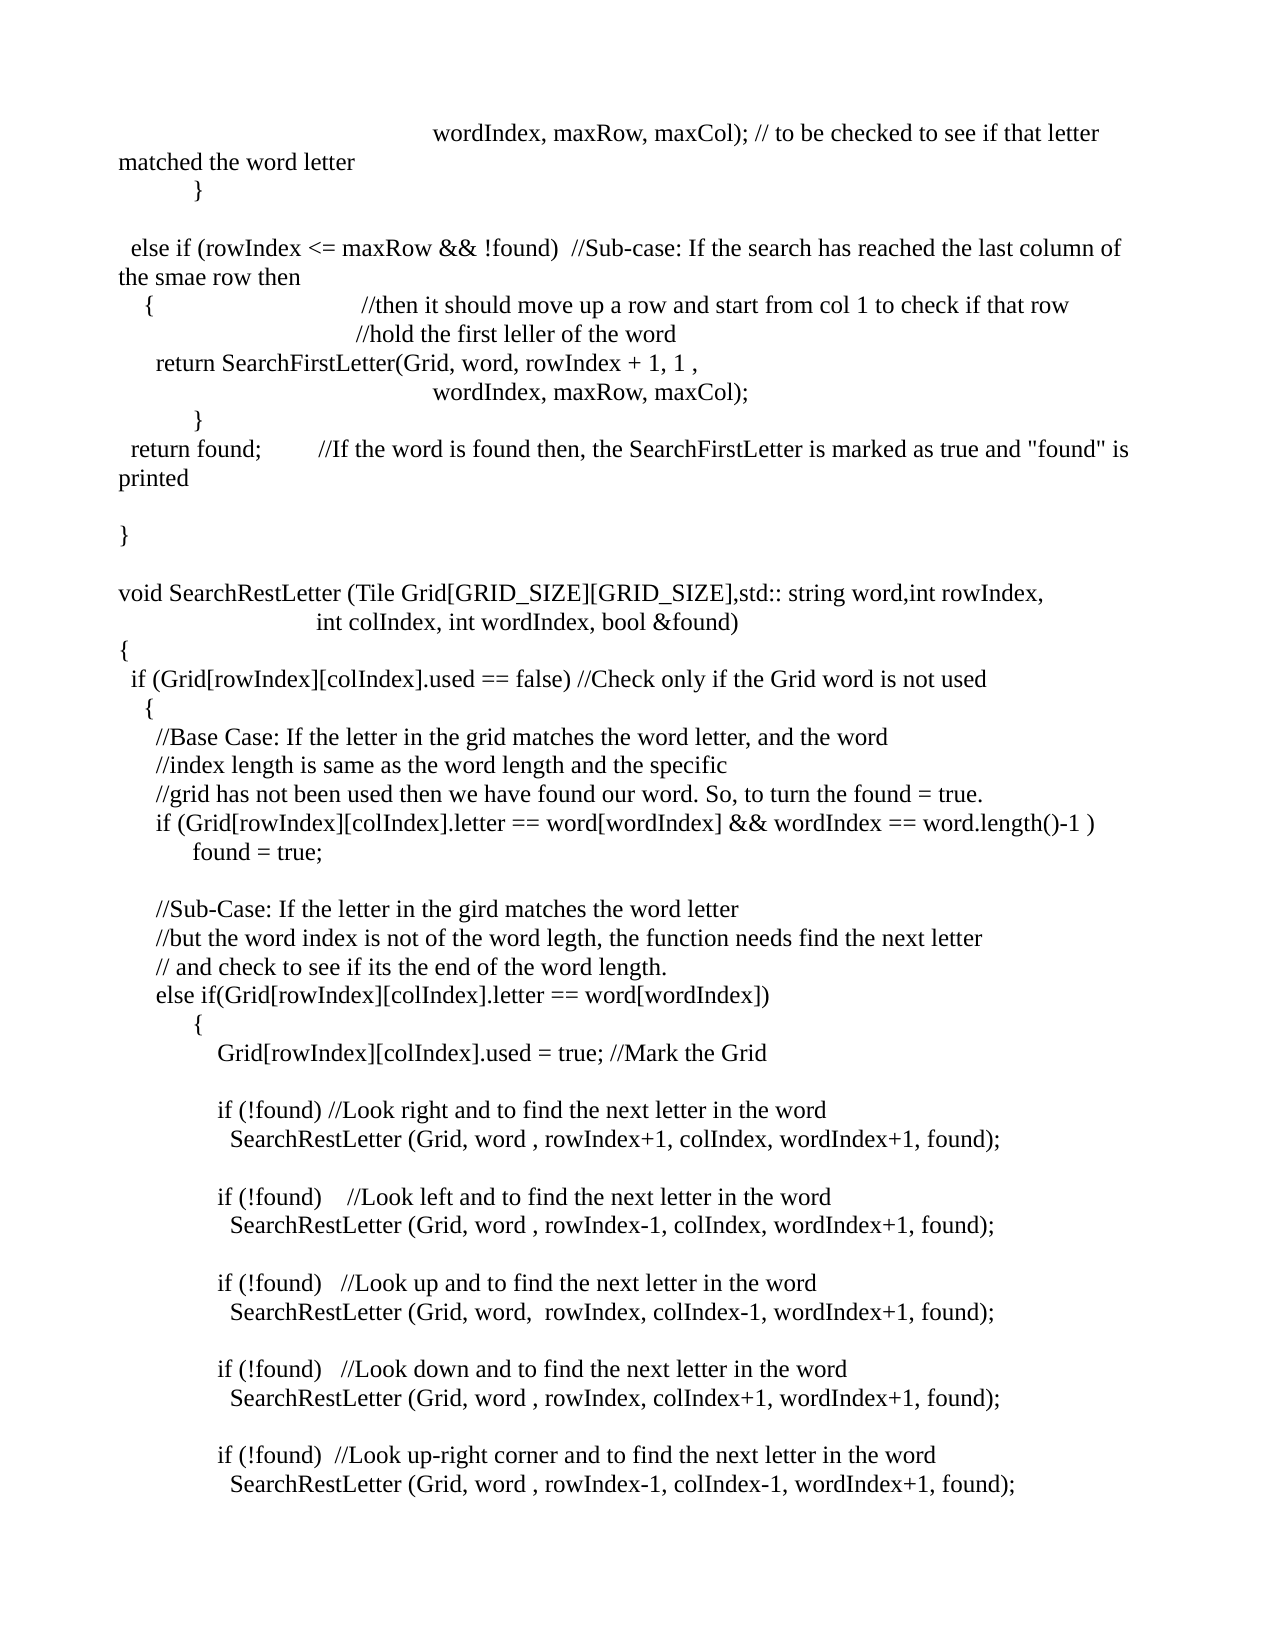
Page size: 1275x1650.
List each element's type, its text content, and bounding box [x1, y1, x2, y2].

text SearchRestLetter (Grid, word , rowIndex+1, colIndex, wordIndex+1, found); [118, 1124, 1157, 1153]
text else if(Grid[rowIndex][colIndex].letter == word[wordIndex]) [118, 981, 1157, 1009]
text } [118, 176, 1157, 204]
text if (!found) //Look right and to find the next letter in the word [118, 1096, 1157, 1124]
text return SearchFirstLetter(Grid, word, rowIndex + 1, 1 , [118, 348, 1157, 377]
text { [118, 1009, 1157, 1038]
text SearchRestLetter (Grid, word, rowIndex, colIndex-1, wordIndex+1, found); [118, 1297, 1157, 1326]
text SearchRestLetter (Grid, word , rowIndex, colIndex+1, wordIndex+1, found); [118, 1383, 1157, 1412]
text } [118, 406, 1157, 434]
text if (!found) //Look down and to find the next letter in the word [118, 1354, 1157, 1383]
text else if (rowIndex <= maxRow && !found) //Sub-case: If the search has reached the last column of the smae row then [118, 233, 1157, 291]
text wordIndex, maxRow, maxCol); // to be checked to see if that letter matched the word letter [118, 118, 1157, 176]
text //grid has not been used then we have found our word. So, to turn the found = true. [118, 779, 1157, 808]
text { [118, 636, 1157, 664]
text { //then it should move up a row and start from col 1 to check if that row [118, 291, 1157, 319]
text // and check to see if its the end of the word length. [118, 952, 1157, 981]
text int colIndex, int wordIndex, bool &found) [118, 607, 1157, 636]
text found = true; [118, 837, 1157, 866]
text wordIndex, maxRow, maxCol); [118, 377, 1157, 406]
text //index length is same as the word length and the specific [118, 751, 1157, 779]
text if (Grid[rowIndex][colIndex].used == false) //Check only if the Grid word is not used [118, 664, 1157, 693]
text } [118, 521, 1157, 549]
text { [118, 693, 1157, 722]
text //Sub-Case: If the letter in the gird matches the word letter [118, 894, 1157, 923]
text return found; //If the word is found then, the SearchFirstLetter is marked as true and "found" is printed [118, 434, 1157, 492]
text void SearchRestLetter (Tile Grid[GRID_SIZE][GRID_SIZE],std:: string word,int rowIndex, [118, 578, 1157, 607]
text if (!found) //Look left and to find the next letter in the word [118, 1182, 1157, 1211]
text if (!found) //Look up-right corner and to find the next letter in the word [118, 1441, 1157, 1469]
text //hold the first leller of the word [118, 319, 1157, 348]
text //Base Case: If the letter in the grid matches the word letter, and the word [118, 722, 1157, 751]
text if (Grid[rowIndex][colIndex].letter == word[wordIndex] && wordIndex == word.length()-1 ) [118, 808, 1157, 837]
text if (!found) //Look up and to find the next letter in the word [118, 1268, 1157, 1297]
text SearchRestLetter (Grid, word , rowIndex-1, colIndex, wordIndex+1, found); [118, 1211, 1157, 1239]
text Grid[rowIndex][colIndex].used = true; //Mark the Grid [118, 1038, 1157, 1067]
text SearchRestLetter (Grid, word , rowIndex-1, colIndex-1, wordIndex+1, found); [118, 1469, 1157, 1498]
text //but the word index is not of the word legth, the function needs find the next letter [118, 923, 1157, 952]
